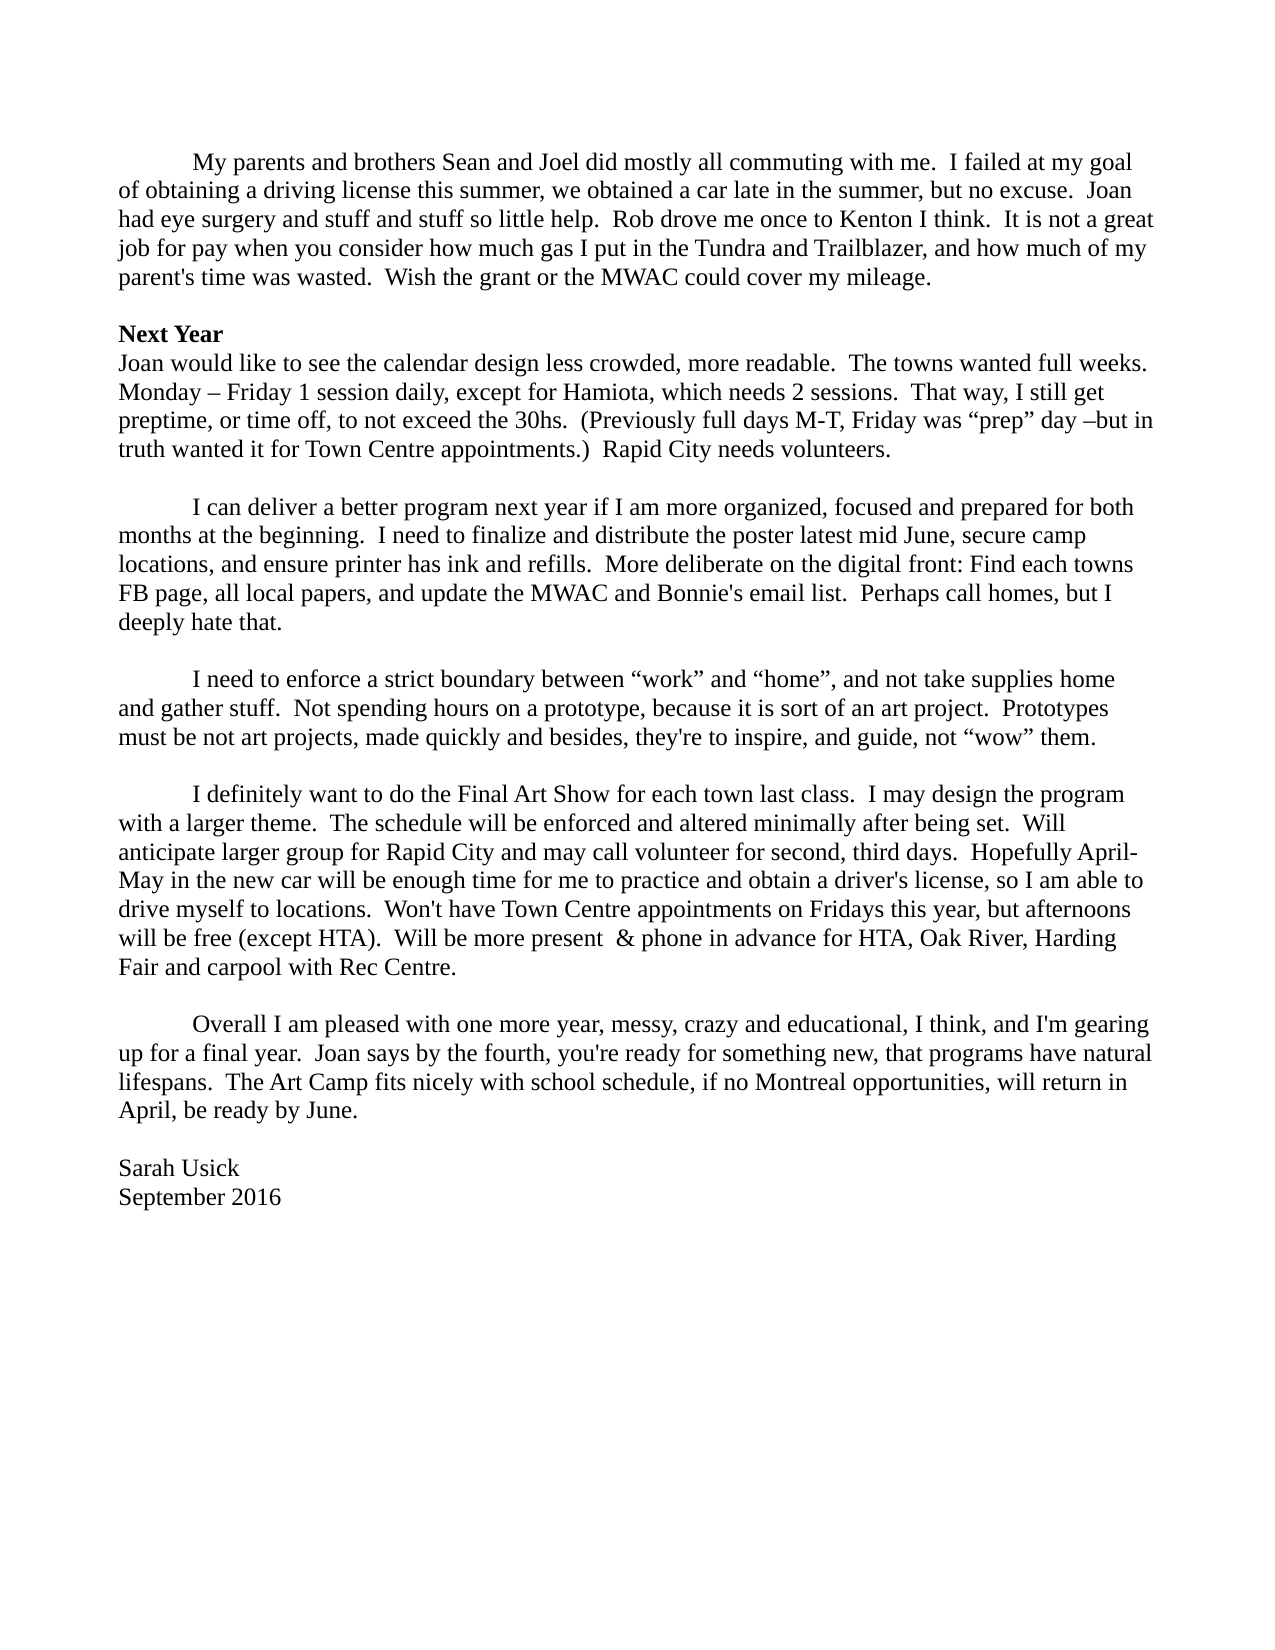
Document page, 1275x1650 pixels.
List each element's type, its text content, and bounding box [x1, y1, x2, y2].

text Overall I am pleased with one more year, messy, crazy and educational, I think, and I'm gearing up for a final year. Joan says by the fourth, you're ready for something new, that programs have natural lifespans. The Art Camp fits nicely with school schedule, if no Montreal opportunities, will return in April, be ready by June. [118, 1009, 1157, 1124]
text I need to enforce a strict boundary between “work” and “home”, and not take supplies home and gather stuff. Not spending hours on a prototype, because it is sort of an art project. Prototypes must be not art projects, made quickly and besides, they're to inspire, and guide, not “wow” them. [118, 664, 1157, 751]
text Joan would like to see the calendar design less crowded, more readable. The towns wanted full weeks. Monday – Friday 1 session daily, except for Hamiota, which needs 2 sessions. That way, I still get preptime, or time off, to not exceed the 30hs. (Previously full days M-T, Friday was “prep” day –but in truth wanted it for Town Centre appointments.) Rapid City needs volunteers. [118, 348, 1157, 463]
text September 2016 [118, 1182, 1157, 1211]
text Next Year [118, 319, 1157, 348]
text Sarah Usick [118, 1153, 1157, 1182]
text My parents and brothers Sean and Joel did mostly all commuting with me. I failed at my goal of obtaining a driving license this summer, we obtained a car late in the summer, but no excuse. Joan had eye surgery and stuff and stuff so little help. Rob drove me once to Kenton I think. It is not a great job for pay when you consider how much gas I put in the Tundra and Trailblazer, and how much of my parent's time was wasted. Wish the grant or the MWAC could cover my mileage. [118, 147, 1157, 291]
text I can deliver a better program next year if I am more organized, focused and prepared for both months at the beginning. I need to finalize and distribute the poster latest mid June, secure camp locations, and ensure printer has ink and refills. More deliberate on the digital front: Find each towns FB page, all local papers, and update the MWAC and Bonnie's email list. Perhaps call homes, but I deeply hate that. [118, 492, 1157, 636]
text I definitely want to do the Final Art Show for each town last class. I may design the program with a larger theme. The schedule will be enforced and altered minimally after being set. Will anticipate larger group for Rapid City and may call volunteer for second, third days. Hopefully April-May in the new car will be enough time for me to practice and obtain a driver's license, so I am able to drive myself to locations. Won't have Town Centre appointments on Fridays this year, but afternoons will be free (except HTA). Will be more present & phone in advance for HTA, Oak River, Harding Fair and carpool with Rec Centre. [118, 779, 1157, 981]
